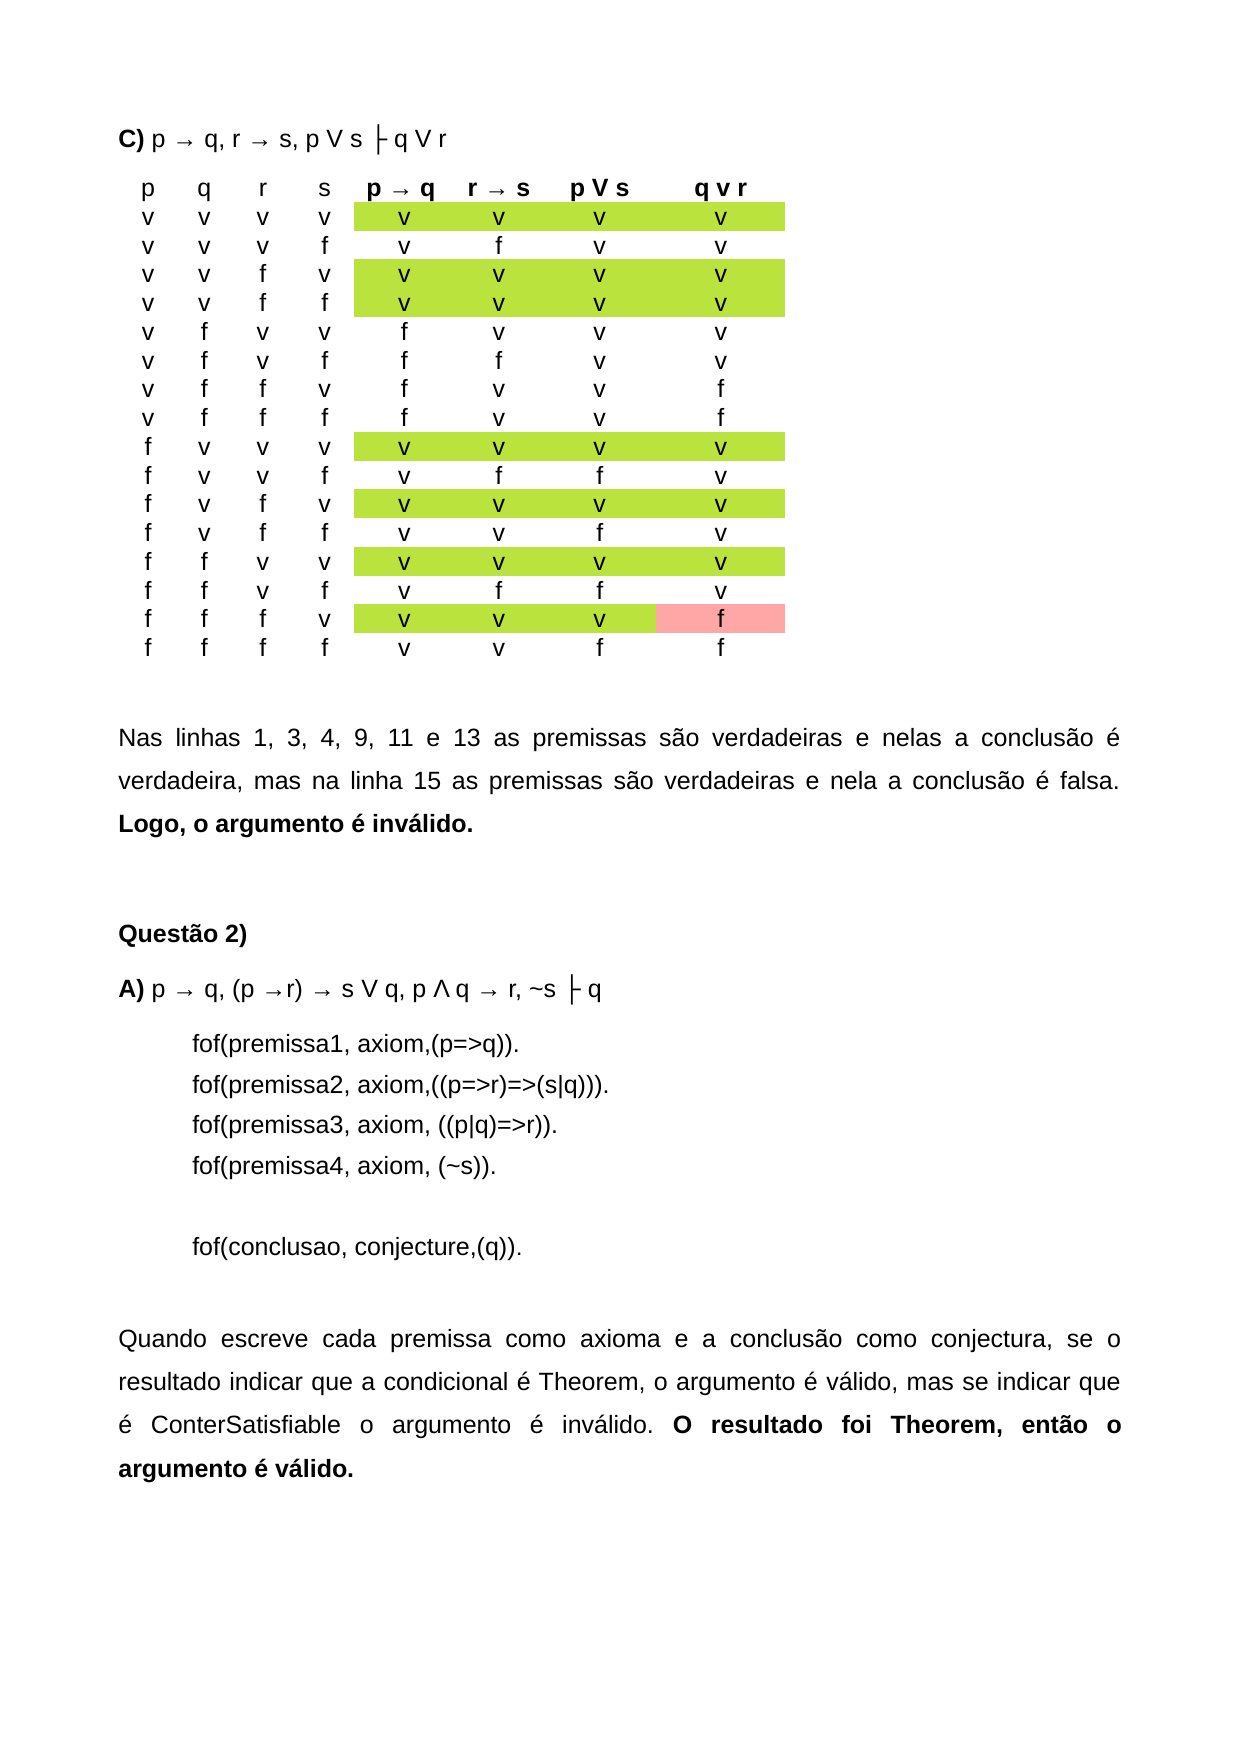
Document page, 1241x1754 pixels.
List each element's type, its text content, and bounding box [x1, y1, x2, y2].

table_cell f [454, 461, 543, 489]
table_cell v [118, 403, 177, 432]
table_cell f [354, 346, 454, 374]
table_cell v [295, 317, 354, 346]
table_cell v [543, 604, 656, 633]
table_cell v [295, 202, 354, 231]
table_cell v [656, 576, 785, 604]
table_cell v [118, 346, 177, 374]
table_cell v [454, 374, 543, 403]
table_cell f [118, 461, 177, 489]
text fof(premissa4, axiom, (~s)). [118, 1151, 1122, 1180]
table_cell v [354, 576, 454, 604]
text C) p → q, r → s, p V s ├ q V r [379, 124, 1122, 153]
text A) p → q, (p →r) → s V q, p Λ q → r, ~s ├ q [118, 974, 571, 1003]
table_cell f [178, 576, 231, 604]
table_cell v [178, 202, 231, 231]
table_cell f [178, 317, 231, 346]
table_cell v [354, 202, 454, 231]
table_cell f [354, 403, 454, 432]
table_cell v [231, 547, 295, 576]
table_cell v [454, 489, 543, 518]
table_cell v [454, 259, 543, 288]
table_cell v [543, 403, 656, 432]
table_cell v [354, 633, 454, 662]
table_cell v [656, 461, 785, 489]
table_cell v [454, 432, 543, 461]
table_header p [118, 173, 177, 202]
table_cell v [656, 432, 785, 461]
table_cell f [295, 288, 354, 317]
table_cell f [231, 604, 295, 633]
table_cell v [543, 202, 656, 231]
table_cell f [543, 633, 656, 662]
table_cell f [543, 461, 656, 489]
table_cell v [231, 346, 295, 374]
text A) p → q, (p →r) → s V q, p Λ q → r, ~s ├ q [573, 974, 1122, 1003]
table_cell f [178, 547, 231, 576]
table_cell v [178, 259, 231, 288]
text fof(premissa1, axiom,(p=>q)). [118, 1029, 1122, 1058]
table_cell v [656, 489, 785, 518]
table_cell v [543, 288, 656, 317]
table_cell v [454, 518, 543, 547]
text fof(conclusao, conjecture,(q)). [118, 1232, 1122, 1261]
table_cell v [656, 259, 785, 288]
table_cell v [454, 403, 543, 432]
table_cell v [454, 288, 543, 317]
table_cell f [178, 346, 231, 374]
table_cell v [178, 231, 231, 259]
table_cell v [178, 489, 231, 518]
table_cell f [543, 518, 656, 547]
table_cell f [231, 374, 295, 403]
table_cell v [543, 547, 656, 576]
table_header q [178, 173, 231, 202]
table_cell f [118, 518, 177, 547]
text Nas linhas 1, 3, 4, 9, 11 e 13 as premissas são verdadeiras e nelas a conclusão é verdadeira, mas na linha 15 as premissas são verdadeiras e nela a conclusão é falsa. Logo, o argumento é inválido. [118, 723, 1122, 838]
table_cell f [231, 633, 295, 662]
table_cell v [543, 317, 656, 346]
table_cell f [295, 231, 354, 259]
table_cell v [118, 374, 177, 403]
table_cell v [231, 231, 295, 259]
table_cell f [231, 259, 295, 288]
table_cell v [543, 231, 656, 259]
table_header r [231, 173, 295, 202]
table_cell v [354, 547, 454, 576]
table_cell v [118, 317, 177, 346]
table_cell v [178, 288, 231, 317]
table_cell v [656, 231, 785, 259]
table_cell v [656, 202, 785, 231]
table_cell v [543, 374, 656, 403]
table_header p V s [543, 173, 656, 202]
table_cell f [118, 547, 177, 576]
table_cell v [354, 461, 454, 489]
table_cell f [543, 576, 656, 604]
table_cell f [354, 317, 454, 346]
table_cell v [454, 317, 543, 346]
table_cell f [656, 604, 785, 633]
table_cell v [354, 259, 454, 288]
table_cell v [178, 432, 231, 461]
table_header r → s [454, 173, 543, 202]
table_header p → q [354, 173, 454, 202]
table_cell v [354, 604, 454, 633]
table_cell v [354, 231, 454, 259]
table_cell v [354, 489, 454, 518]
table_cell f [656, 374, 785, 403]
table_cell v [295, 489, 354, 518]
table_cell f [178, 374, 231, 403]
table_cell v [231, 317, 295, 346]
table_cell v [543, 489, 656, 518]
table_cell v [295, 432, 354, 461]
table_cell f [295, 346, 354, 374]
table_cell v [295, 547, 354, 576]
table_cell v [295, 604, 354, 633]
table_cell f [231, 288, 295, 317]
text fof(premissa3, axiom, ((p|q)=>r)). [118, 1110, 1122, 1139]
table_cell f [231, 489, 295, 518]
table_cell v [231, 576, 295, 604]
table_cell f [656, 403, 785, 432]
table_cell v [354, 288, 454, 317]
table_cell v [543, 346, 656, 374]
table_cell f [656, 633, 785, 662]
table_cell v [118, 288, 177, 317]
table_cell v [231, 202, 295, 231]
table_cell v [656, 288, 785, 317]
text Questão 2) [118, 919, 1122, 948]
text fof(premissa2, axiom,((p=>r)=>(s|q))). [118, 1070, 1122, 1098]
table_cell f [231, 403, 295, 432]
table_cell f [118, 576, 177, 604]
table_cell f [178, 633, 231, 662]
table_cell v [454, 547, 543, 576]
table_cell v [295, 259, 354, 288]
table_cell f [118, 633, 177, 662]
table_cell v [231, 461, 295, 489]
table_cell v [543, 259, 656, 288]
table_cell f [454, 576, 543, 604]
table_cell v [178, 518, 231, 547]
table_cell v [454, 604, 543, 633]
table_cell v [543, 432, 656, 461]
table_cell v [656, 317, 785, 346]
table_cell f [178, 403, 231, 432]
table_cell f [354, 374, 454, 403]
table_cell v [454, 202, 543, 231]
table_cell v [118, 231, 177, 259]
table_cell v [656, 346, 785, 374]
table_cell f [295, 461, 354, 489]
table_cell v [178, 461, 231, 489]
table_cell f [295, 518, 354, 547]
table_cell v [231, 432, 295, 461]
table_cell f [454, 346, 543, 374]
table_cell v [656, 547, 785, 576]
table_cell f [118, 489, 177, 518]
table_cell f [231, 518, 295, 547]
table_header s [295, 173, 354, 202]
table_cell f [295, 576, 354, 604]
table_cell f [295, 633, 354, 662]
table_cell v [295, 374, 354, 403]
text Quando escreve cada premissa como axioma e a conclusão como conjectura, se o resultado indicar que a condicional é Theorem, o argumento é válido, mas se indicar que é ConterSatisfiable o argumento é inválido. O resultado foi Theorem, então o argumento é válido. [118, 1324, 1122, 1482]
table_cell v [354, 432, 454, 461]
table_cell f [118, 604, 177, 633]
table_cell f [454, 231, 543, 259]
table_cell v [656, 518, 785, 547]
table_cell v [354, 518, 454, 547]
table_cell f [178, 604, 231, 633]
table_cell v [118, 202, 177, 231]
table_cell v [118, 259, 177, 288]
text C) p → q, r → s, p V s ├ q V r [118, 124, 377, 153]
table_cell v [454, 633, 543, 662]
table_header q v r [656, 173, 785, 202]
table_cell f [118, 432, 177, 461]
table_cell f [295, 403, 354, 432]
